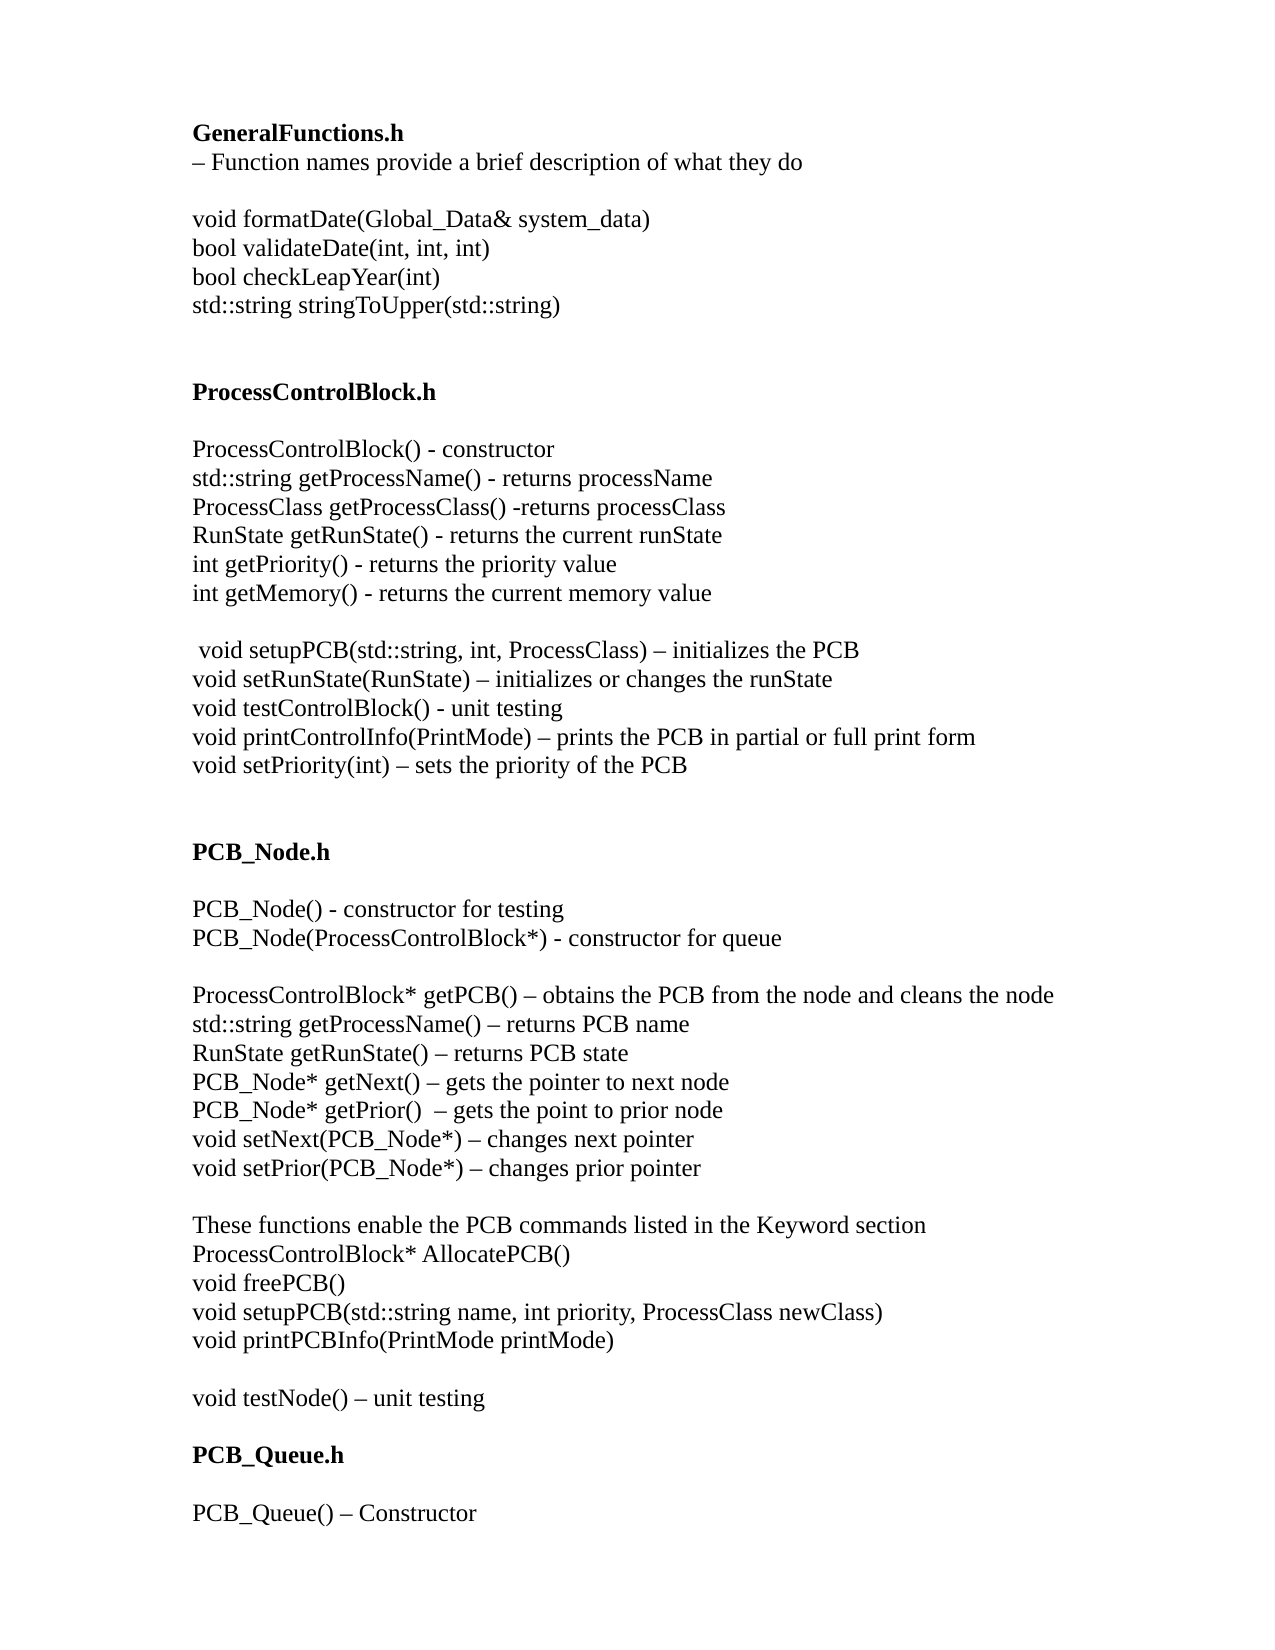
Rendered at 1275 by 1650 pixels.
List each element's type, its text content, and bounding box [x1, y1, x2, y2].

text PCB_Node.h [118, 837, 1157, 866]
text void setPrior(PCB_Node*) – changes prior pointer [118, 1153, 1157, 1182]
text void printControlInfo(PrintMode) – prints the PCB in partial or full print form [118, 722, 1157, 751]
text PCB_Queue.h [118, 1441, 1157, 1469]
text void freePCB() [118, 1268, 1157, 1297]
text void setNext(PCB_Node*) – changes next pointer [118, 1124, 1157, 1153]
text void setPriority(int) – sets the priority of the PCB [118, 751, 1157, 779]
text void testControlBlock() - unit testing [118, 693, 1157, 722]
text void formatDate(Global_Data& system_data) [118, 204, 1157, 233]
text void printPCBInfo(PrintMode printMode) [118, 1326, 1157, 1354]
text These functions enable the PCB commands listed in the Keyword section [118, 1211, 1157, 1239]
text PCB_Node(ProcessControlBlock*) - constructor for queue [118, 923, 1157, 952]
text void setupPCB(std::string, int, ProcessClass) – initializes the PCB [118, 636, 1157, 664]
text int getMemory() - returns the current memory value [118, 578, 1157, 607]
text PCB_Queue() – Constructor [118, 1498, 1157, 1527]
text RunState getRunState() - returns the current runState [118, 521, 1157, 549]
text ProcessControlBlock() - constructor [118, 434, 1157, 463]
text ProcessClass getProcessClass() -returns processClass [118, 492, 1157, 521]
text bool checkLeapYear(int) [118, 262, 1157, 291]
text std::string stringToUpper(std::string) [118, 291, 1157, 348]
text ProcessControlBlock* AllocatePCB() [118, 1239, 1157, 1268]
text void setRunState(RunState) – initializes or changes the runState [118, 664, 1157, 693]
text ProcessControlBlock.h [118, 377, 1157, 406]
text GeneralFunctions.h [118, 118, 1157, 147]
text int getPriority() - returns the priority value [118, 549, 1157, 578]
text PCB_Node() - constructor for testing [118, 894, 1157, 923]
text – Function names provide a brief description of what they do [118, 147, 1157, 176]
text std::string getProcessName() - returns processName [118, 463, 1157, 492]
text std::string getProcessName() – returns PCB name [118, 1009, 1157, 1038]
text PCB_Node* getNext() – gets the pointer to next node [118, 1067, 1157, 1096]
text bool validateDate(int, int, int) [118, 233, 1157, 262]
text PCB_Node* getPrior() – gets the point to prior node [118, 1096, 1157, 1124]
text void testNode() – unit testing [118, 1383, 1157, 1412]
text ProcessControlBlock* getPCB() – obtains the PCB from the node and cleans the node [118, 981, 1157, 1009]
text void setupPCB(std::string name, int priority, ProcessClass newClass) [118, 1297, 1157, 1326]
text RunState getRunState() – returns PCB state [118, 1038, 1157, 1067]
